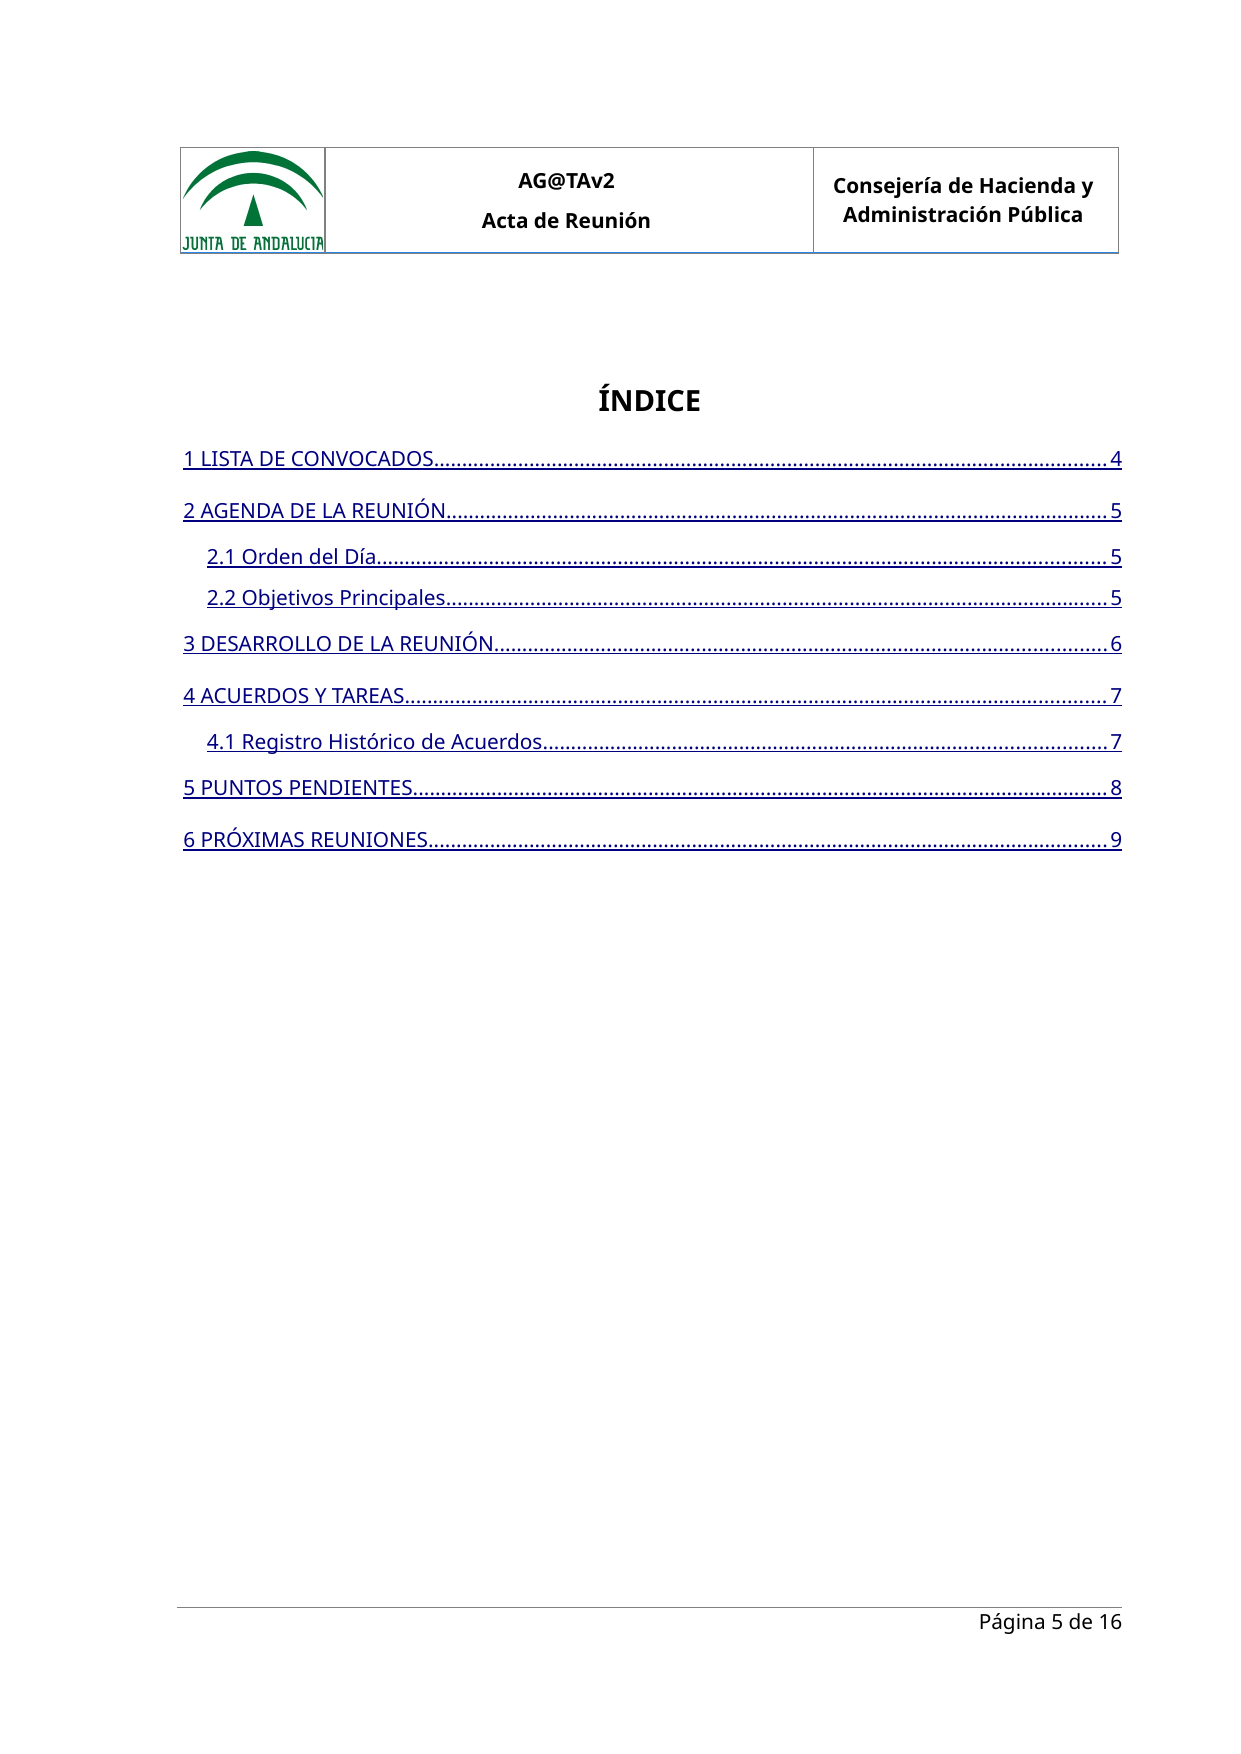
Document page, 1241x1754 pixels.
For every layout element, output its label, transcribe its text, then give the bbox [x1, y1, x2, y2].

text 4.1 Registro Histórico de Acuerdos 7 [207, 727, 1122, 751]
text 4 ACUERDOS Y TAREAS 7 [183, 681, 1122, 705]
picture [182, 151, 324, 250]
text 2 AGENDA DE LA REUNIÓN 5 [183, 496, 1122, 520]
text 2.2 Objetivos Principales 5 [207, 583, 1122, 607]
text 5 PUNTOS PENDIENTES 8 [183, 773, 1122, 797]
text 6 PRÓXIMAS REUNIONES 9 [183, 825, 1122, 849]
text 1 LISTA DE CONVOCADOS 4 [183, 444, 1122, 468]
subtitle ÍNDICE [177, 380, 1122, 420]
text 3 DESARROLLO DE LA REUNIÓN 6 [183, 629, 1122, 653]
text 2.1 Orden del Día 5 [207, 542, 1122, 566]
